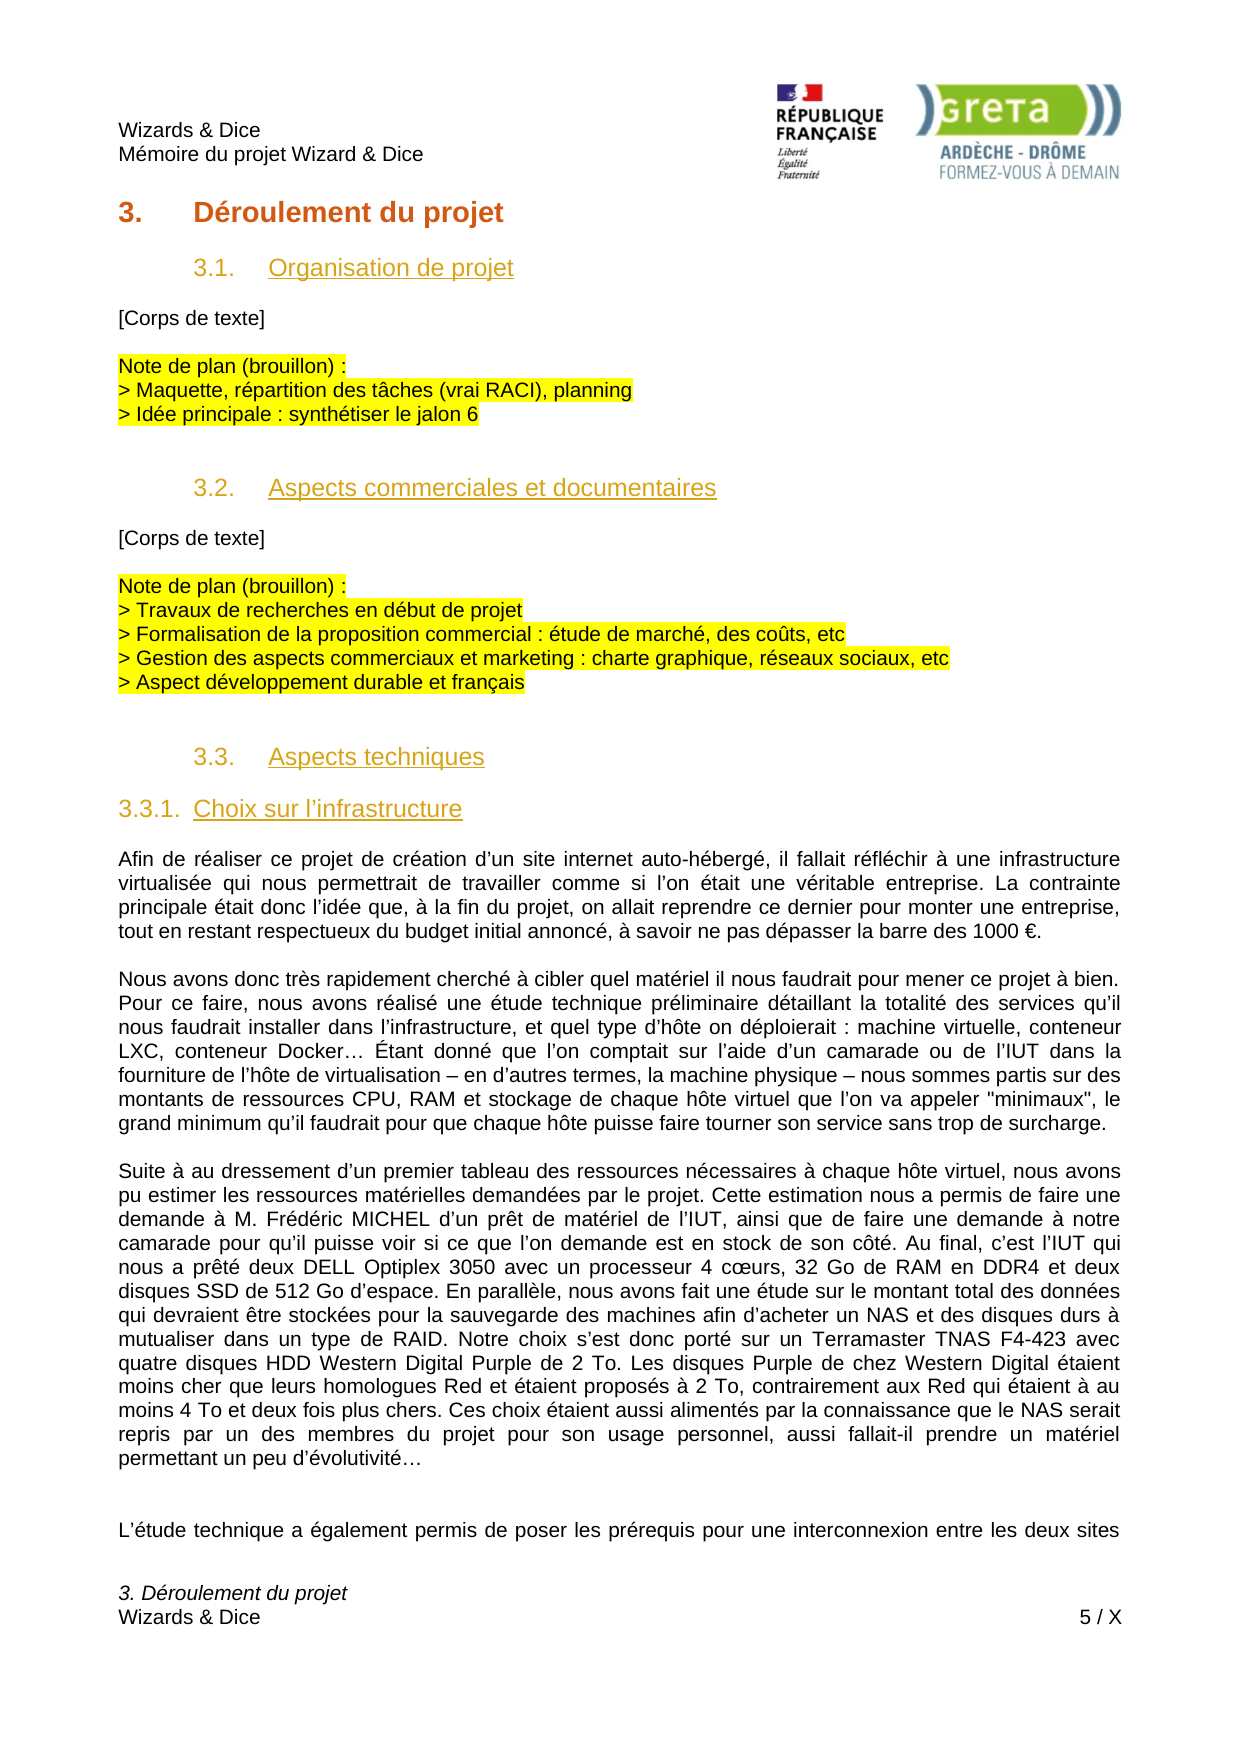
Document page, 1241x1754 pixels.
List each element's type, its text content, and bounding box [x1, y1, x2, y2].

picture [776, 82, 1124, 182]
text > Maquette, répartition des tâches (vrai RACI), planning [118, 378, 1122, 402]
text [Corps de texte] [118, 526, 1122, 550]
text [Corps de texte] [118, 306, 1122, 330]
text > Idée principale : synthétiser le jalon 6 [118, 402, 1122, 426]
subtitle Aspects commerciales et documentaires [193, 473, 1122, 502]
text Afin de réaliser ce projet de création d’un site internet auto-hébergé, il fallait réfléchir à une infrastructure virtualisée qui nous permettrait de travailler comme si l’on était une véritable entreprise. La contrainte principale était donc l’idée que, à la fin du projet, on allait reprendre ce dernier pour monter une entreprise, tout en restant respectueux du budget initial annoncé, à savoir ne pas dépasser la barre des 1000 €. [118, 847, 1122, 943]
text Note de plan (brouillon) : [118, 574, 1122, 598]
text > Aspect développement durable et français [118, 670, 1122, 694]
subtitle Choix sur l’infrastructure [118, 794, 1122, 823]
text L’étude technique a également permis de poser les prérequis pour une interconnexion entre les deux sites [118, 1518, 1122, 1542]
text > Gestion des aspects commerciaux et marketing : charte graphique, réseaux sociaux, etc [118, 646, 1122, 670]
text Nous avons donc très rapidement cherché à cibler quel matériel il nous faudrait pour mener ce projet à bien. Pour ce faire, nous avons réalisé une étude technique préliminaire détaillant la totalité des services qu’il nous faudrait installer dans l’infrastructure, et quel type d’hôte on déploierait : machine virtuelle, conteneur LXC, conteneur Docker… Étant donné que l’on comptait sur l’aide d’un camarade ou de l’IUT dans la fourniture de l’hôte de virtualisation – en d’autres termes, la machine physique – nous sommes partis sur des montants de ressources CPU, RAM et stockage de chaque hôte virtuel que l’on va appeler "minimaux", le grand minimum qu’il faudrait pour que chaque hôte puisse faire tourner son service sans trop de surcharge. [118, 967, 1122, 1135]
text Note de plan (brouillon) : [118, 354, 1122, 378]
subtitle Aspects techniques [193, 742, 1122, 771]
text > Travaux de recherches en début de projet [118, 598, 1122, 622]
subtitle Déroulement du projet [118, 196, 1122, 229]
text Suite à au dressement d’un premier tableau des ressources nécessaires à chaque hôte virtuel, nous avons pu estimer les ressources matérielles demandées par le projet. Cette estimation nous a permis de faire une demande à M. Frédéric MICHEL d’un prêt de matériel de l’IUT, ainsi que de faire une demande à notre camarade pour qu’il puisse voir si ce que l’on demande est en stock de son côté. Au final, c’est l’IUT qui nous a prêté deux DELL Optiplex 3050 avec un processeur 4 cœurs, 32 Go de RAM en DDR4 et deux disques SSD de 512 Go d’espace. En parallèle, nous avons fait une étude sur le montant total des données qui devraient être stockées pour la sauvegarde des machines afin d’acheter un NAS et des disques durs à mutualiser dans un type de RAID. Notre choix s’est donc porté sur un Terramaster TNAS F4-423 avec quatre disques HDD Western Digital Purple de 2 To. Les disques Purple de chez Western Digital étaient moins cher que leurs homologues Red et étaient proposés à 2 To, contrairement aux Red qui étaient à au moins 4 To et deux fois plus chers. Ces choix étaient aussi alimentés par la connaissance que le NAS serait repris par un des membres du projet pour son usage personnel, aussi fallait-il prendre un matériel permettant un peu d’évolutivité… [118, 1159, 1122, 1470]
subtitle Organisation de projet [193, 253, 1122, 282]
text > Formalisation de la proposition commercial : étude de marché, des coûts, etc [118, 622, 1122, 646]
